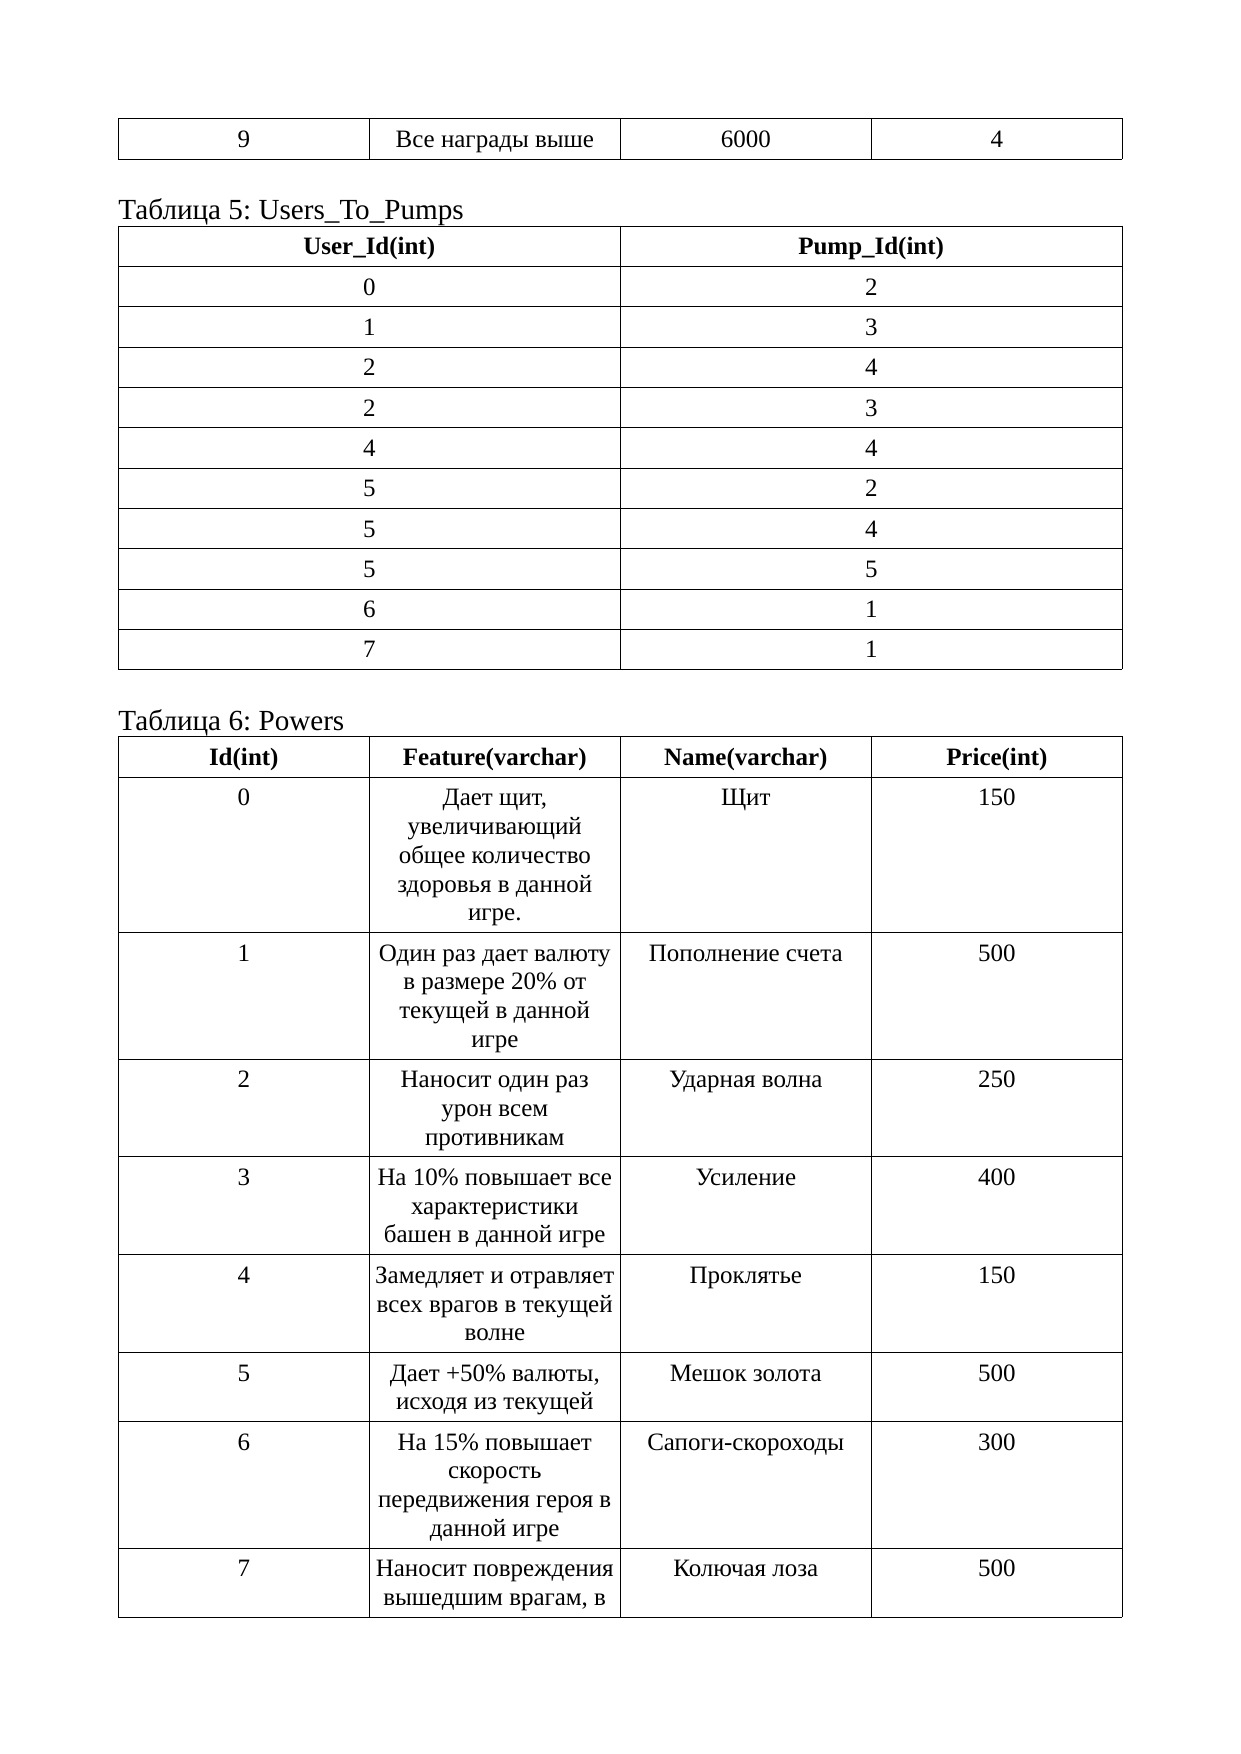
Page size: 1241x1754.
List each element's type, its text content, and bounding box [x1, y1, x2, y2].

table_header Name(varchar) [621, 737, 871, 777]
table_cell 5 [119, 509, 620, 548]
table_cell 3 [119, 1157, 369, 1254]
table_cell 7 [119, 630, 620, 669]
table_cell 1 [119, 307, 620, 347]
table_cell 250 [872, 1060, 1122, 1156]
table_cell 500 [872, 1353, 1122, 1421]
table_cell 150 [872, 778, 1122, 932]
table_cell 2 [119, 388, 620, 427]
table_cell Наносит один раз урон всем противникам [370, 1060, 620, 1156]
table_cell Колючая лоза [621, 1549, 871, 1617]
table_cell 5 [621, 549, 1122, 588]
table_cell 6 [119, 1422, 369, 1547]
table_cell 300 [872, 1422, 1122, 1547]
table_cell 4 [119, 428, 620, 467]
table_cell 5 [119, 1353, 369, 1421]
table_cell 2 [119, 1060, 369, 1156]
table_cell 4 [872, 119, 1122, 158]
table_cell 5 [119, 549, 620, 588]
table_cell 150 [872, 1255, 1122, 1352]
table_cell 500 [872, 1549, 1122, 1617]
table_cell Проклятье [621, 1255, 871, 1352]
table_cell Наносит повреждения вышедшим врагам, в [370, 1549, 620, 1617]
table_cell 0 [119, 267, 620, 306]
table_cell Все награды выше [370, 119, 620, 158]
table_cell Один раз дает валюту в размере 20% от текущей в данной игре [370, 933, 620, 1058]
table_cell 2 [621, 267, 1122, 306]
table_header Price(int) [872, 737, 1122, 777]
table_cell На 10% повышает все характеристики башен в данной игре [370, 1157, 620, 1254]
table_cell 4 [621, 348, 1122, 387]
table_cell 1 [119, 933, 369, 1058]
table_cell 6000 [621, 119, 871, 158]
table_cell 400 [872, 1157, 1122, 1254]
table_cell 2 [119, 348, 620, 387]
table_cell 4 [119, 1255, 369, 1352]
table_header Id(int) [119, 737, 369, 777]
table_cell 1 [621, 630, 1122, 669]
table_cell 0 [119, 778, 369, 932]
table_cell Мешок золота [621, 1353, 871, 1421]
table_cell Пополнение счета [621, 933, 871, 1058]
table_cell 4 [621, 428, 1122, 467]
table_cell Дает +50% валюты, исходя из текущей [370, 1353, 620, 1421]
table_cell На 15% повышает скорость передвижения героя в данной игре [370, 1422, 620, 1547]
table_cell Усиление [621, 1157, 871, 1254]
table_cell Дает щит, увеличивающий общее количество здоровья в данной игре. [370, 778, 620, 932]
table_cell Сапоги-скороходы [621, 1422, 871, 1547]
table_header Pump_Id(int) [621, 227, 1122, 266]
table_cell Щит [621, 778, 871, 932]
table_cell 6 [119, 590, 620, 629]
table_cell 3 [621, 388, 1122, 427]
table_cell Замедляет и отравляет всех врагов в текущей волне [370, 1255, 620, 1352]
table_cell 9 [119, 119, 369, 158]
table_cell 5 [119, 469, 620, 508]
text Таблица 5: Users_To_Pumps [118, 192, 1122, 226]
text Таблица 6: Powers [118, 703, 1122, 736]
table_cell 500 [872, 933, 1122, 1058]
table_cell 2 [621, 469, 1122, 508]
table_cell 3 [621, 307, 1122, 347]
table_cell Ударная волна [621, 1060, 871, 1156]
table_cell 1 [621, 590, 1122, 629]
table_header Feature(varchar) [370, 737, 620, 777]
table_header User_Id(int) [119, 227, 620, 266]
table_cell 7 [119, 1549, 369, 1617]
table_cell 4 [621, 509, 1122, 548]
